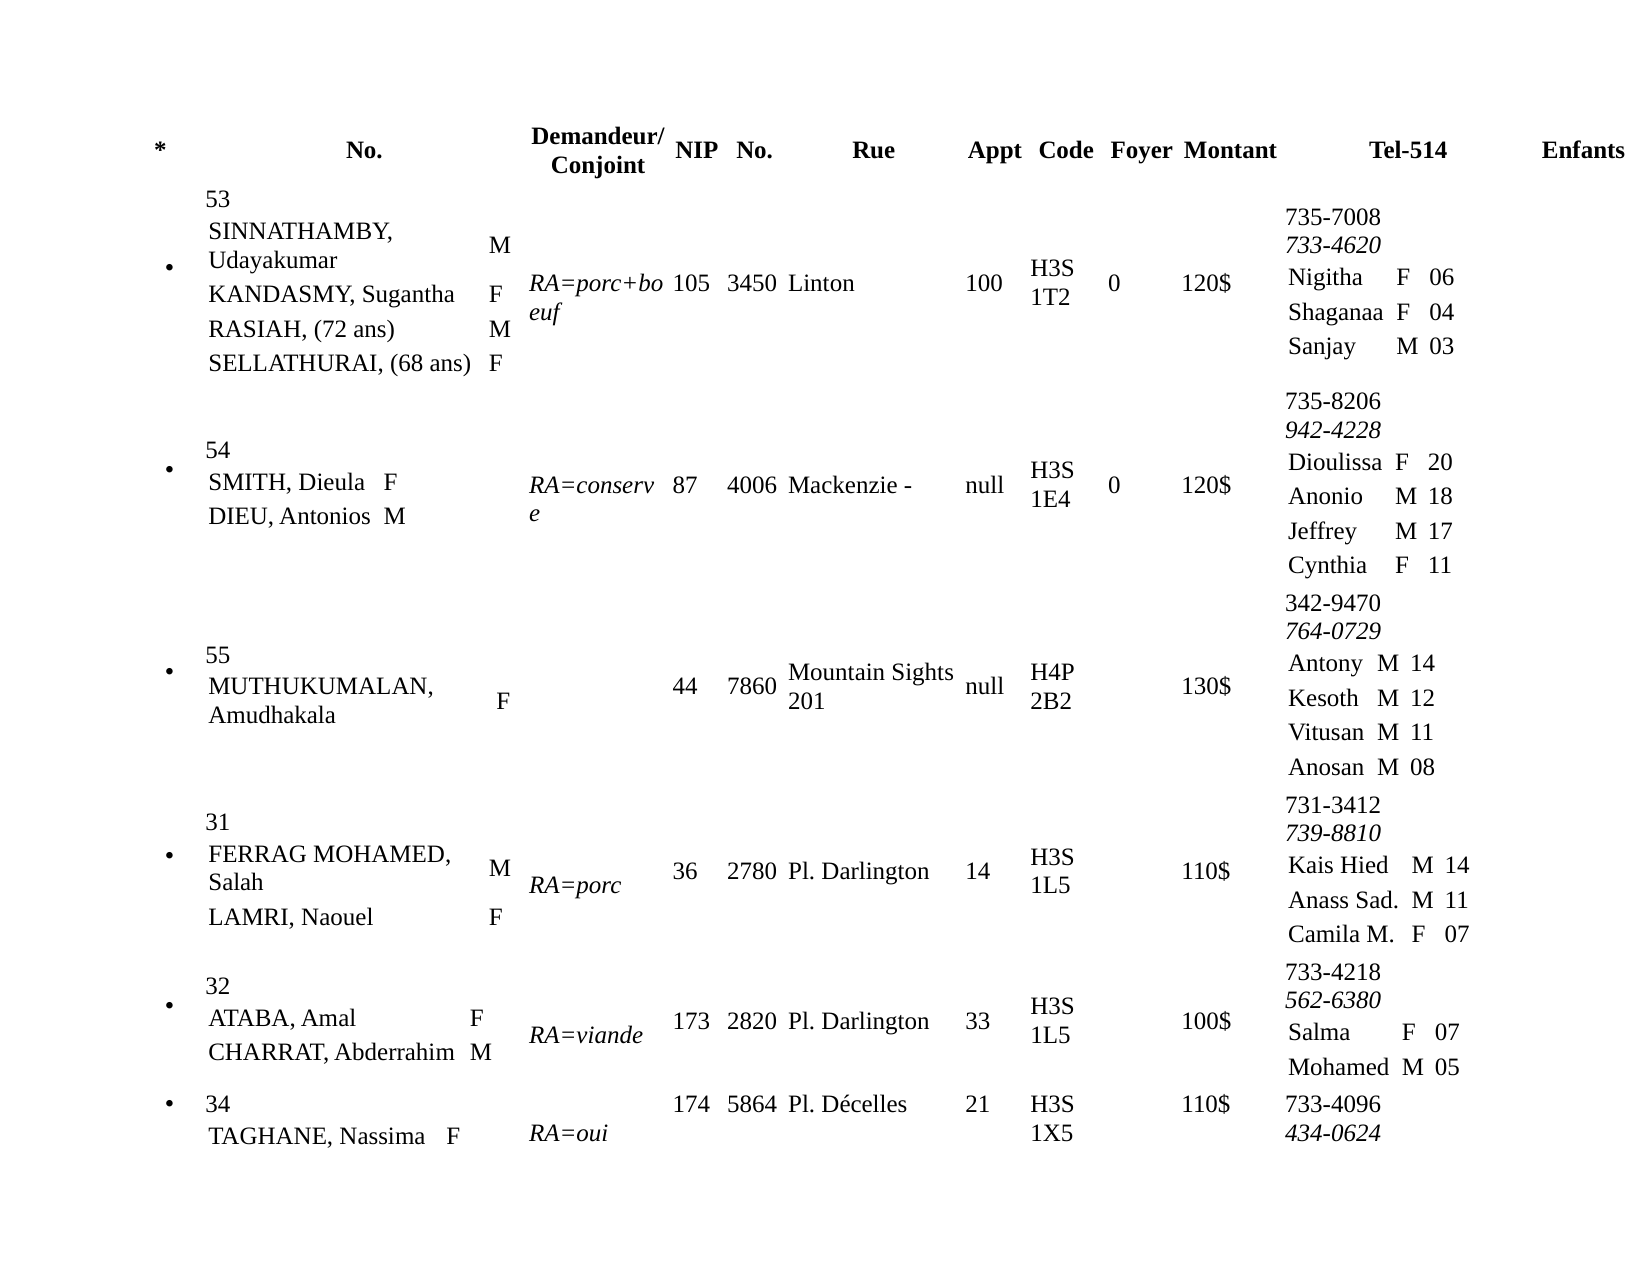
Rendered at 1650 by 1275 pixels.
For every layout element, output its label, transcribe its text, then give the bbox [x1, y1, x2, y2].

table_cell 100 [962, 181, 1027, 383]
table_cell [1534, 954, 1633, 1087]
table_cell DIEU, Antonios [205, 499, 380, 533]
table_cell M [1392, 513, 1425, 547]
table_cell Pl. Décelles [785, 1087, 962, 1156]
table_cell Mohamed [1285, 1049, 1399, 1083]
table_cell M [380, 499, 418, 533]
table_cell 735-8206 942-4228 [1282, 383, 1534, 585]
table_cell M [486, 311, 523, 346]
table_cell M [1399, 1049, 1432, 1083]
table_header 14 [1407, 645, 1447, 680]
table_cell H3S 1L5 [1027, 954, 1105, 1087]
table_cell RA=oui [526, 1087, 669, 1156]
table_header ATABA, Amal [205, 1000, 467, 1034]
table_cell Linton [785, 181, 962, 383]
table_cell [1534, 383, 1633, 585]
table_cell M [1409, 882, 1441, 916]
table_cell 5864 [724, 1087, 785, 1156]
table_cell 17 [1425, 513, 1465, 547]
table_cell RA=porc+boeuf [526, 181, 669, 383]
table_header * [118, 118, 202, 181]
table_cell H3S 1T2 [1027, 181, 1105, 383]
table_cell 55 [202, 585, 526, 787]
table_cell F [1393, 294, 1426, 328]
table_cell Vitusan [1285, 715, 1374, 749]
table_header Montant [1178, 118, 1282, 181]
table_cell M [1374, 680, 1407, 714]
table_header NIP [670, 118, 724, 181]
table_cell RA=porc [526, 787, 669, 954]
table_cell 120$ [1178, 383, 1282, 585]
table_cell Anosan [1285, 749, 1374, 784]
table_cell [1105, 1087, 1178, 1156]
table_header F [1399, 1014, 1432, 1049]
table_header F [493, 669, 523, 732]
table_header TAGHANE, Nassima [205, 1118, 443, 1153]
table_cell [1105, 954, 1178, 1087]
table_header F [1392, 444, 1425, 478]
table_cell H4P 2B2 [1027, 585, 1105, 787]
table_cell 110$ [1178, 787, 1282, 954]
table_cell 173 [670, 954, 724, 1087]
table_cell 53 [202, 181, 526, 383]
table_cell F [486, 276, 523, 311]
table_header Tel-514 [1282, 118, 1534, 181]
table_cell RASIAH, (72 ans) [205, 311, 486, 346]
table_header Salma [1285, 1014, 1399, 1049]
table_cell M [1392, 478, 1425, 513]
table_cell 731-3412 739-8810 [1282, 787, 1534, 954]
table_cell 733-4096 434-0624 [1282, 1087, 1534, 1156]
table_cell H3S 1X5 [1027, 1087, 1105, 1156]
table_header MUTHUKUMALAN, Amudhakala [205, 669, 493, 732]
table_cell Jeffrey [1285, 513, 1392, 547]
table_header FERRAG MOHAMED, Salah [205, 836, 486, 899]
table_cell 0 [1105, 383, 1178, 585]
table_cell 342-9470 764-0729 [1282, 585, 1534, 787]
table_cell Pl. Darlington [785, 787, 962, 954]
table_cell 31 [202, 787, 526, 954]
table_cell 54 [202, 383, 526, 585]
table_cell H3S 1L5 [1027, 787, 1105, 954]
table_header 07 [1432, 1014, 1472, 1049]
table_header Dioulissa [1285, 444, 1392, 478]
table_cell SELLATHURAI, (68 ans) [205, 346, 486, 380]
table_cell 03 [1426, 328, 1467, 363]
table_cell 07 [1441, 916, 1482, 951]
table_cell Anonio [1285, 478, 1392, 513]
table_cell Kesoth [1285, 680, 1374, 714]
table_cell [1534, 787, 1633, 954]
table_cell null [962, 383, 1027, 585]
table_header No. [202, 118, 526, 181]
table_cell 12 [1407, 680, 1447, 714]
table_header F [467, 1000, 504, 1034]
table_cell 32 [202, 954, 526, 1087]
table_cell Sanjay [1285, 328, 1393, 363]
table_cell LAMRI, Naouel [205, 899, 486, 934]
table_cell [526, 585, 669, 787]
table_header F [443, 1118, 481, 1153]
table_cell 130$ [1178, 585, 1282, 787]
table_cell [118, 787, 202, 954]
table_cell 174 [670, 1087, 724, 1156]
table_header Kais Hied [1285, 847, 1408, 882]
table_cell Pl. Darlington [785, 954, 962, 1087]
table_cell KANDASMY, Sugantha [205, 276, 486, 311]
table_cell [1534, 1087, 1633, 1156]
table_header Nigitha [1285, 259, 1393, 294]
table_header F [1393, 259, 1426, 294]
table_header 20 [1425, 444, 1465, 478]
table_cell M [467, 1035, 504, 1069]
table_cell RA=conserve [526, 383, 669, 585]
table_cell 3450 [724, 181, 785, 383]
table_cell [1534, 585, 1633, 787]
table_cell 733-4218 562-6380 [1282, 954, 1534, 1087]
table_cell F [486, 899, 523, 934]
table_cell Camila M. [1285, 916, 1408, 951]
table_cell 735-7008 733-4620 [1282, 181, 1534, 383]
table_header SMITH, Dieula [205, 464, 380, 498]
table_cell [118, 954, 202, 1087]
table_header 06 [1426, 259, 1467, 294]
table_cell F [486, 346, 523, 380]
table_cell [118, 585, 202, 787]
table_cell 120$ [1178, 181, 1282, 383]
table_header F [380, 464, 418, 498]
table_cell [118, 383, 202, 585]
table_cell 11 [1425, 547, 1465, 582]
table_cell [118, 181, 202, 383]
table_cell M [1393, 328, 1426, 363]
table_cell [1105, 787, 1178, 954]
table_cell 0 [1105, 181, 1178, 383]
table_header Rue [785, 118, 962, 181]
table_header M [486, 213, 523, 276]
table_cell 87 [670, 383, 724, 585]
table_cell 2780 [724, 787, 785, 954]
table_cell 11 [1407, 715, 1447, 749]
table_cell 36 [670, 787, 724, 954]
table_cell F [1409, 916, 1441, 951]
table_cell 33 [962, 954, 1027, 1087]
table_cell CHARRAT, Abderrahim [205, 1035, 467, 1069]
table_header Foyer [1105, 118, 1178, 181]
table_header M [1374, 645, 1407, 680]
table_cell 7860 [724, 585, 785, 787]
table_cell 110$ [1178, 1087, 1282, 1156]
table_header Enfants [1534, 118, 1633, 181]
table_cell 4006 [724, 383, 785, 585]
table_cell 11 [1441, 882, 1482, 916]
table_cell Shaganaa [1285, 294, 1393, 328]
table_header No. [724, 118, 785, 181]
table_header Antony [1285, 645, 1374, 680]
table_header M [1409, 847, 1441, 882]
table_header Appt [962, 118, 1027, 181]
table_cell Anass Sad. [1285, 882, 1408, 916]
table_cell M [1374, 715, 1407, 749]
table_cell H3S 1E4 [1027, 383, 1105, 585]
table_cell F [1392, 547, 1425, 582]
table_cell RA=viande [526, 954, 669, 1087]
table_cell 2820 [724, 954, 785, 1087]
table_cell 05 [1432, 1049, 1472, 1083]
table_header 14 [1441, 847, 1482, 882]
table_cell [118, 1087, 202, 1156]
table_cell [1105, 585, 1178, 787]
table_cell null [962, 585, 1027, 787]
table_cell Mackenzie - [785, 383, 962, 585]
table_cell 44 [670, 585, 724, 787]
table_cell 18 [1425, 478, 1465, 513]
table_cell Cynthia [1285, 547, 1392, 582]
table_header M [486, 836, 523, 899]
table_cell [1534, 181, 1633, 383]
table_cell M [1374, 749, 1407, 784]
table_cell 21 [962, 1087, 1027, 1156]
table_header SINNATHAMBY, Udayakumar [205, 213, 486, 276]
table_cell 14 [962, 787, 1027, 954]
table_cell 105 [670, 181, 724, 383]
table_cell Mountain Sights 201 [785, 585, 962, 787]
table_cell 34 [202, 1087, 526, 1156]
table_cell 100$ [1178, 954, 1282, 1087]
table_cell 04 [1426, 294, 1467, 328]
table_header Code [1027, 118, 1105, 181]
table_header Demandeur/Conjoint [526, 118, 669, 181]
table_cell 08 [1407, 749, 1447, 784]
